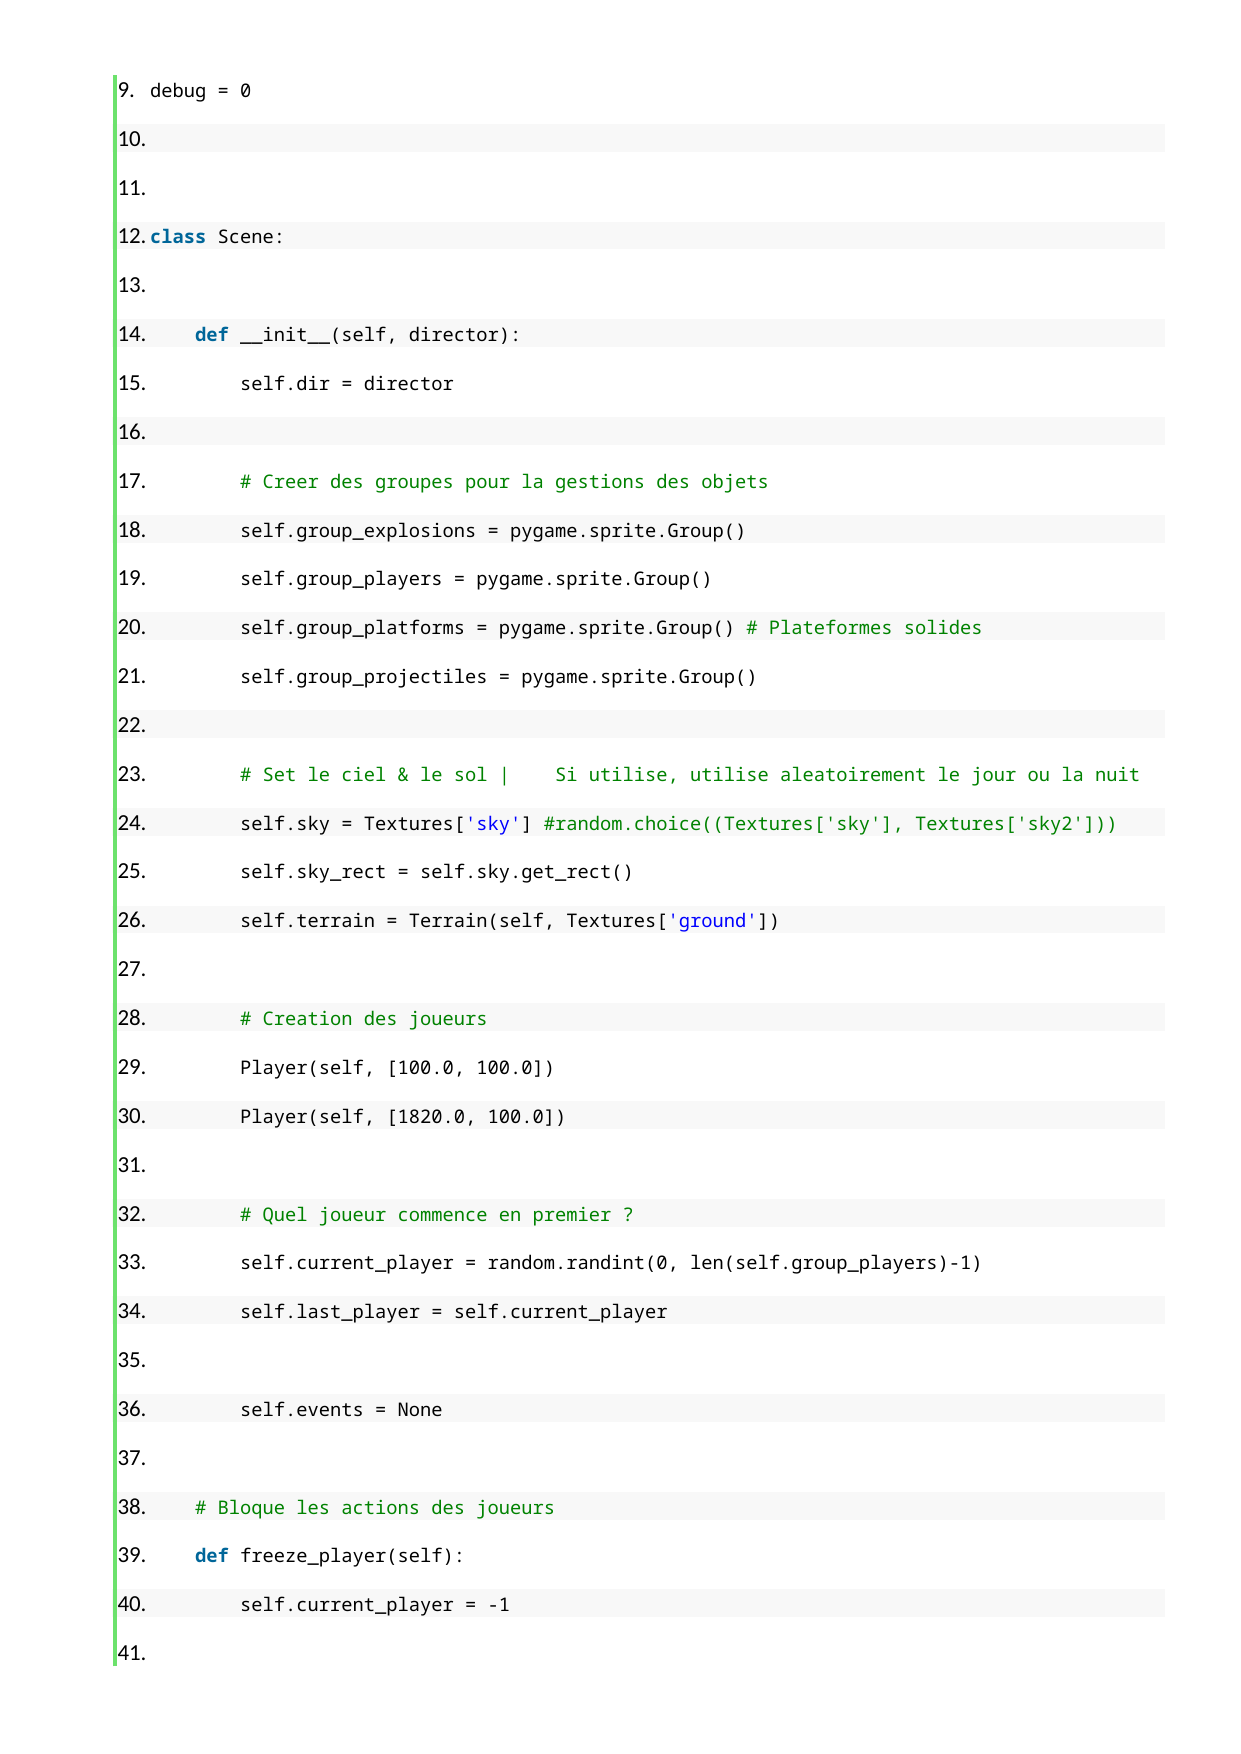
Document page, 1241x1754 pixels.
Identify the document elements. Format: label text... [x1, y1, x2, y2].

list self.group_platforms = pygame.sprite.Group() # Plateformes solides [117, 612, 1165, 640]
list self.dir = director [117, 368, 1165, 396]
list self.events = None [117, 1394, 1165, 1422]
list self.group_players = pygame.sprite.Group() [117, 563, 1165, 592]
list # Set le ciel & le sol | Si utilise, utilise aleatoirement le jour ou la nuit [117, 759, 1165, 787]
list self.sky = Textures['sky'] #random.choice((Textures['sky'], Textures['sky2'])) [117, 808, 1165, 836]
list # Bloque les actions des joueurs [117, 1492, 1165, 1520]
list self.group_projectiles = pygame.sprite.Group() [117, 661, 1165, 689]
list self.current_player = random.randint(0, len(self.group_players)-1) [117, 1247, 1165, 1276]
list self.last_player = self.current_player [117, 1296, 1165, 1324]
list def freeze_player(self): [117, 1541, 1165, 1569]
list Player(self, [100.0, 100.0]) [117, 1052, 1165, 1080]
list self.current_player = -1 [117, 1589, 1165, 1617]
list debug = 0 [117, 75, 1165, 103]
list class Scene: [117, 222, 1165, 249]
list self.group_explosions = pygame.sprite.Group() [117, 515, 1165, 543]
list # Creation des joueurs [117, 1003, 1165, 1031]
list def __init__(self, director): [117, 319, 1165, 347]
list self.sky_rect = self.sky.get_rect() [117, 857, 1165, 885]
list self.terrain = Terrain(self, Textures['ground']) [117, 906, 1165, 933]
list # Quel joueur commence en premier ? [117, 1199, 1165, 1227]
list Player(self, [1820.0, 100.0]) [117, 1101, 1165, 1129]
list # Creer des groupes pour la gestions des objets [117, 466, 1165, 494]
